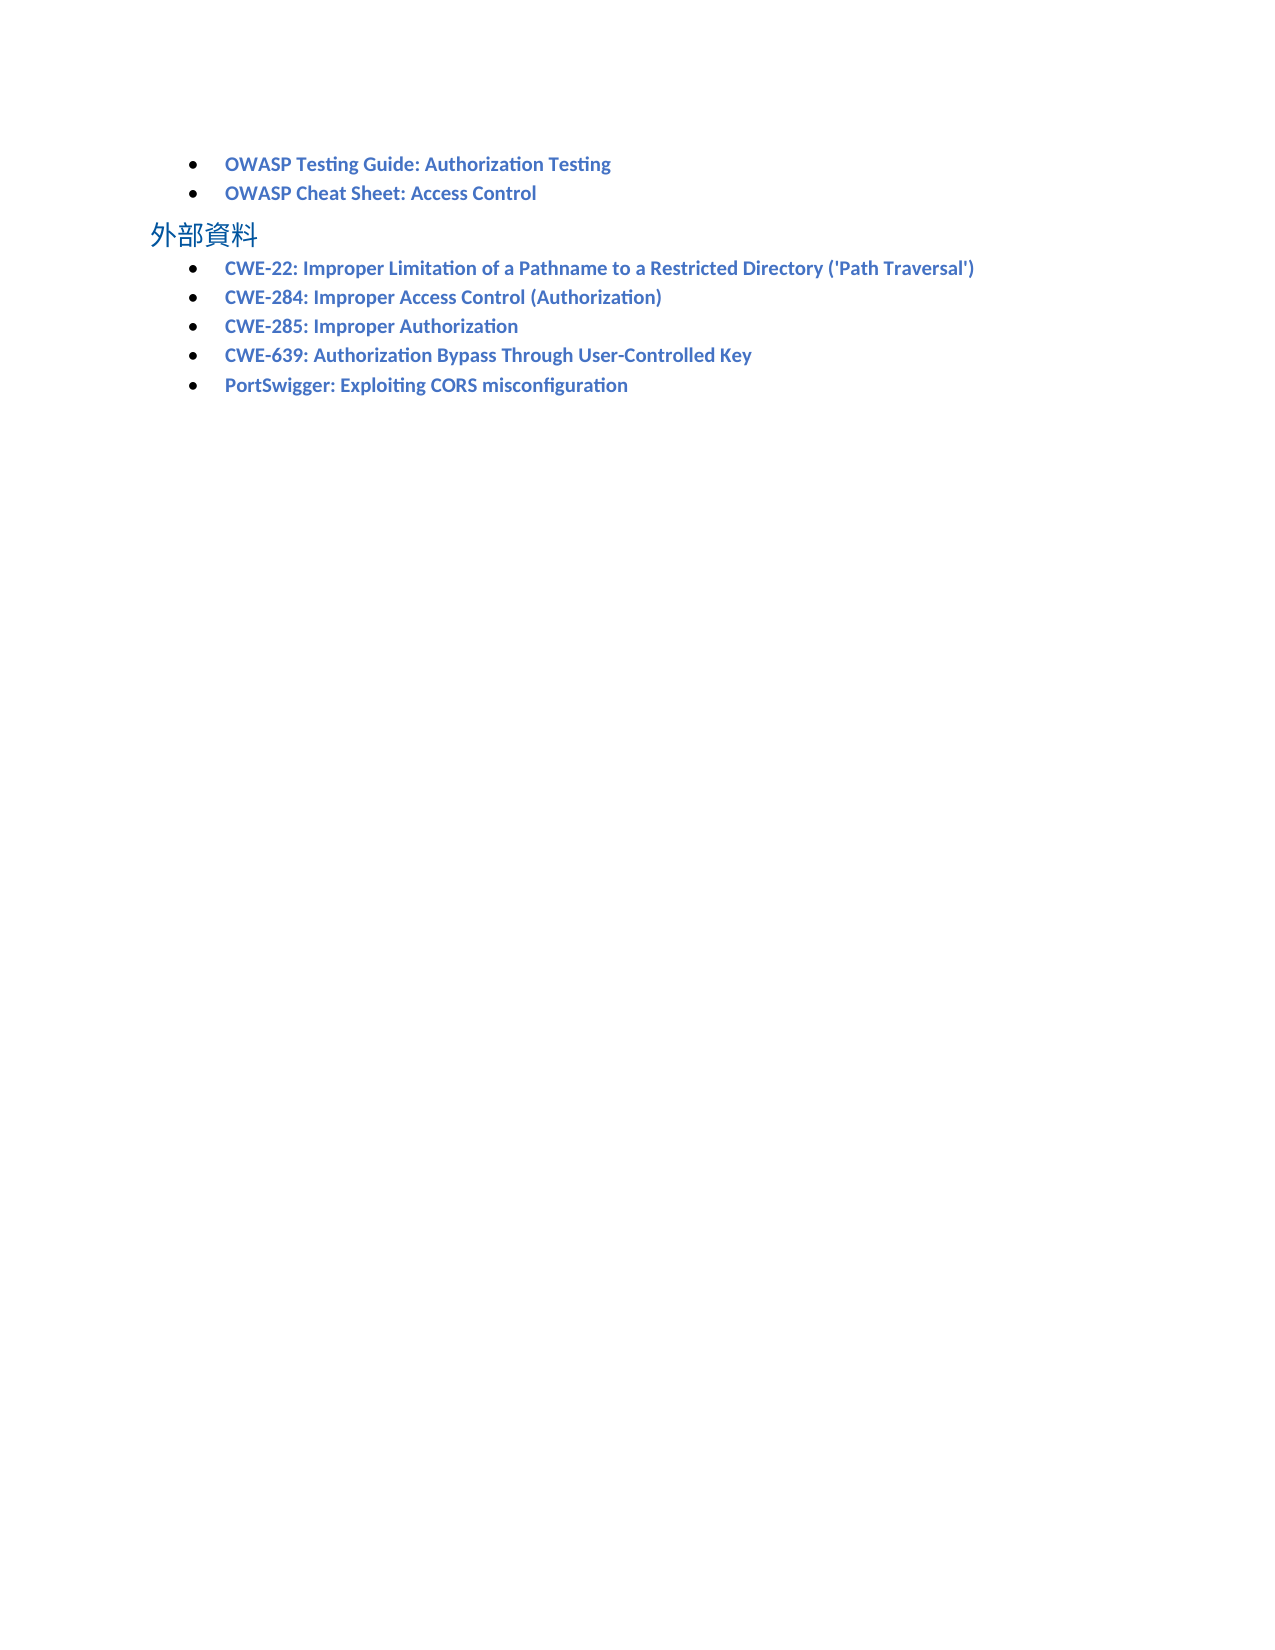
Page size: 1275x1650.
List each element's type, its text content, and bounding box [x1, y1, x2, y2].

subtitle 外部資料 [150, 217, 1125, 254]
list CWE-285: Improper Authorization [187, 312, 1125, 339]
list CWE-639: Authorization Bypass Through User-Controlled Key [187, 342, 1125, 368]
list CWE-284: Improper Access Control (Authorization) [187, 283, 1125, 310]
list OWASP Testing Guide: Authorization Testing [187, 150, 1125, 177]
list OWASP Cheat Sheet: Access Control [187, 179, 1125, 206]
list CWE-22: Improper Limitation of a Pathname to a Restricted Directory ('Path Traversal') [187, 254, 1125, 280]
list PortSwigger: Exploiting CORS misconfiguration [187, 371, 1125, 397]
